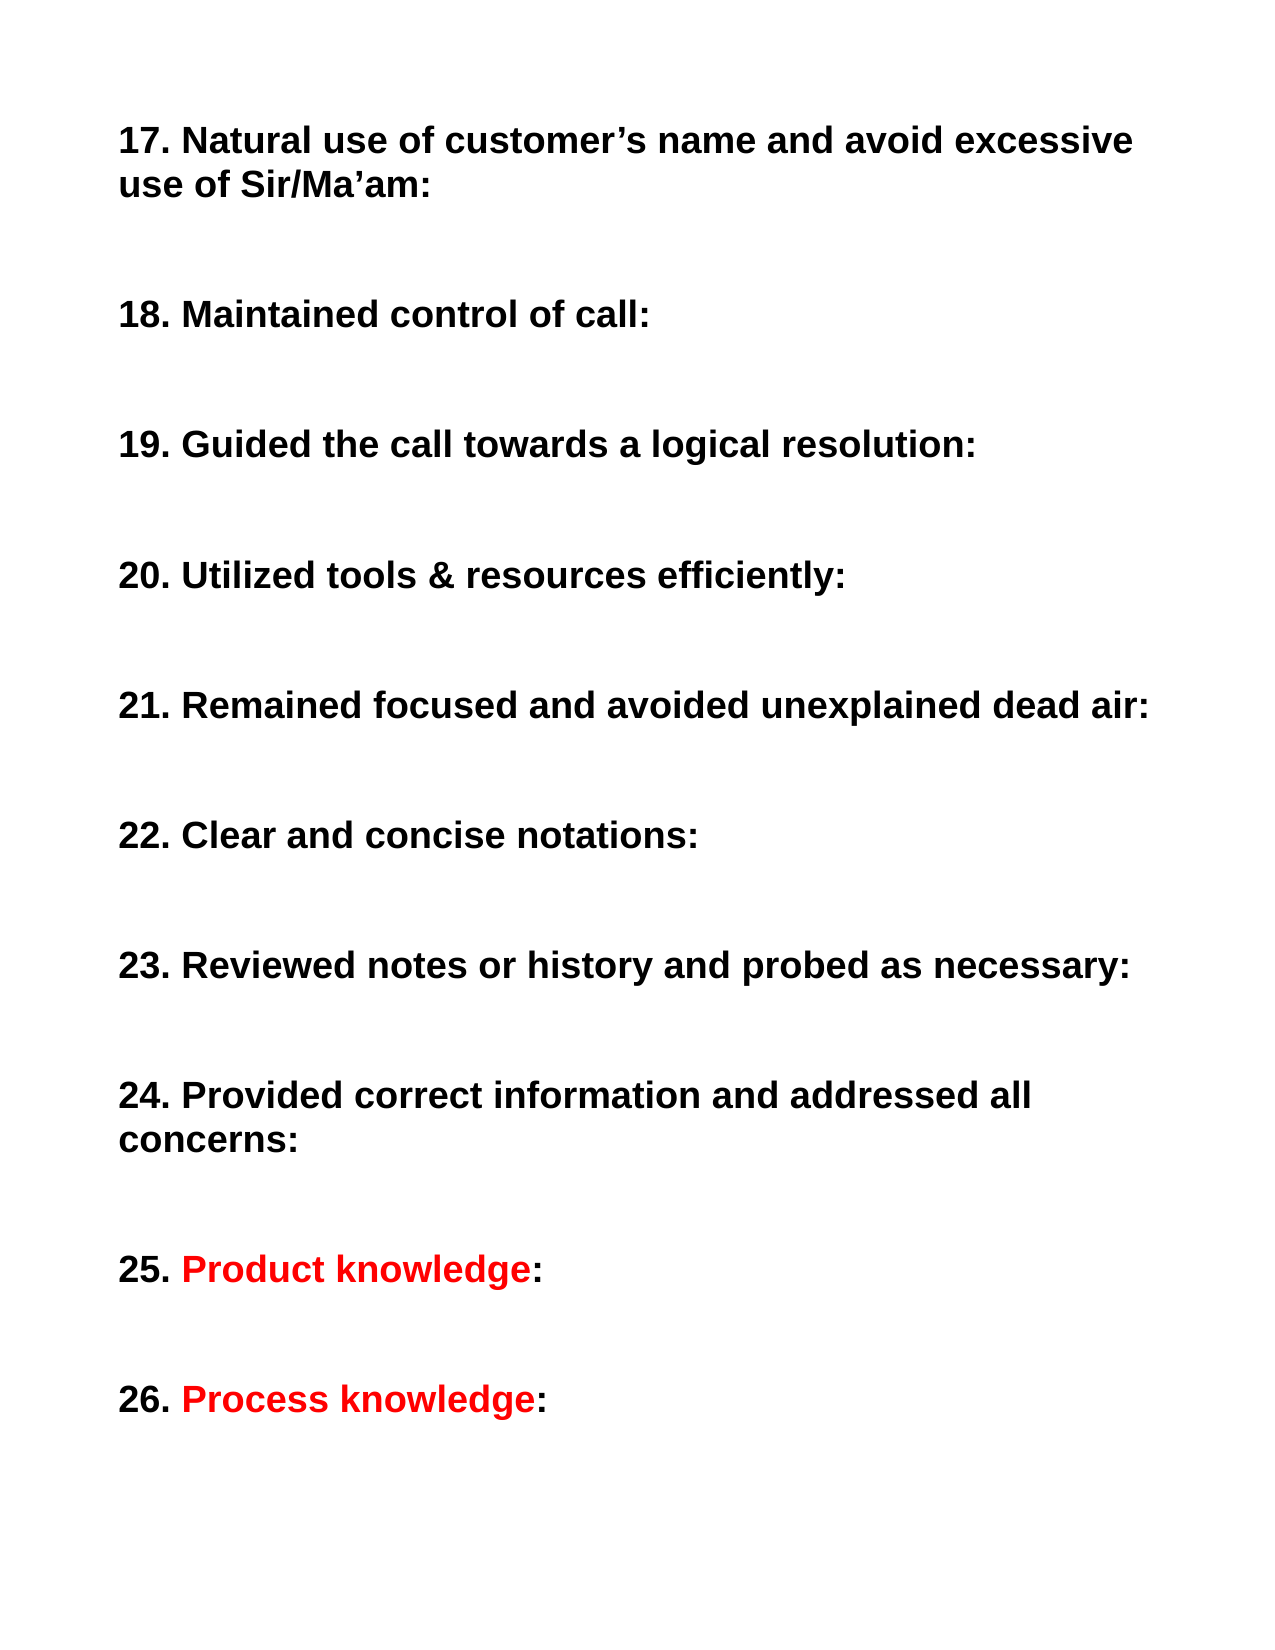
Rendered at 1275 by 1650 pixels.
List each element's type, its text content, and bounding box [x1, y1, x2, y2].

subtitle 26. Process knowledge: [118, 1377, 1157, 1421]
subtitle 19. Guided the call towards a logical resolution: [118, 422, 1157, 466]
subtitle 22. Clear and concise notations: [118, 813, 1157, 856]
subtitle 18. Maintained control of call: [118, 292, 1157, 336]
subtitle 24. Provided correct information and addressed all concerns: [118, 1073, 1157, 1161]
subtitle 20. Utilized tools & resources efficiently: [118, 552, 1157, 596]
subtitle 23. Reviewed notes or history and probed as necessary: [118, 943, 1157, 987]
subtitle 17. Natural use of customer’s name and avoid excessive use of Sir/Ma’am: [118, 118, 1157, 205]
subtitle 21. Remained focused and avoided unexplained dead air: [118, 683, 1157, 726]
subtitle 25. Product knowledge: [118, 1247, 1157, 1291]
